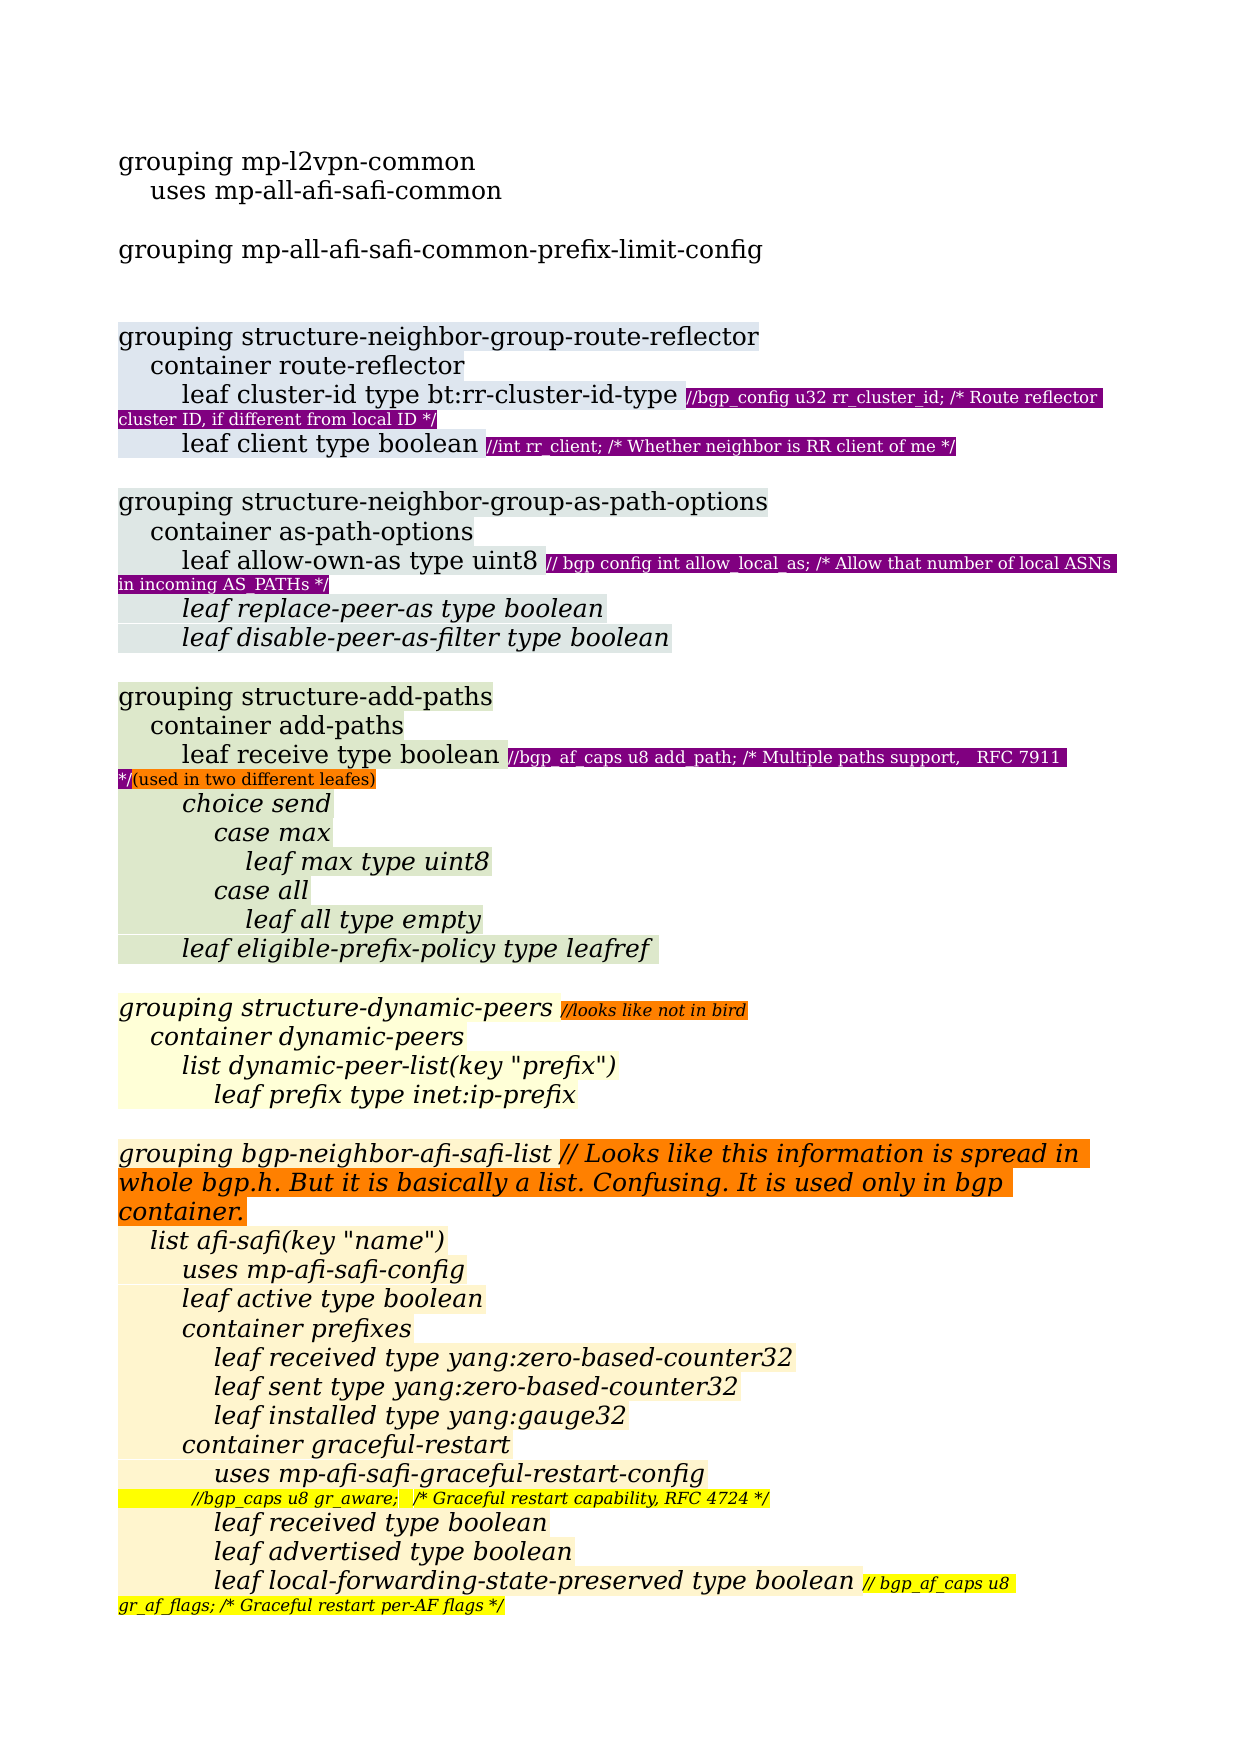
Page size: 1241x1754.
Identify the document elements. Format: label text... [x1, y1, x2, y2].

text leaf disable-peer-as-filter type boolean [118, 623, 1122, 653]
text leaf advertised type boolean [118, 1537, 1122, 1566]
text //bgp_caps u8 gr_aware; /* Graceful restart capability, RFC 4724 */ [118, 1489, 1122, 1508]
text case all [118, 876, 1122, 905]
text leaf replace-peer-as type boolean [118, 594, 1122, 623]
text leaf cluster-id type bt:rr-cluster-id-type //bgp_config u32 rr_cluster_id; /* Route reflector cluster ID, if different from local ID */ [118, 381, 1122, 429]
text list afi-safi(key "name") [118, 1226, 1122, 1255]
text leaf allow-own-as type uint8 // bgp config int allow_local_as; /* Allow that number of local ASNs in incoming AS_PATHs */ [118, 546, 1122, 594]
text leaf client type boolean //int rr_client; /* Whether neighbor is RR client of me */ [118, 429, 1122, 458]
text grouping mp-all-afi-safi-common-prefix-limit-config [118, 235, 1122, 264]
text leaf prefix type inet:ip-prefix [118, 1080, 1122, 1109]
text leaf max type uint8 [118, 847, 1122, 876]
text leaf eligible-prefix-policy type leafref [118, 934, 1122, 964]
text leaf sent type yang:zero-based-counter32 [118, 1372, 1122, 1401]
text choice send [118, 789, 1122, 818]
text leaf received type yang:zero-based-counter32 [118, 1343, 1122, 1372]
text grouping structure-add-paths [118, 682, 1122, 711]
text grouping bgp-neighbor-afi-safi-list // Looks like this information is spread in whole bgp.h. But it is basically a list. Confusing. It is used only in bgp container. [118, 1139, 1122, 1226]
text leaf receive type boolean //bgp_af_caps u8 add_path; /* Multiple paths support, RFC 7911 */(used in two different leafes) [118, 740, 1122, 789]
text list dynamic-peer-list(key "prefix") [118, 1051, 1122, 1080]
text grouping structure-neighbor-group-route-reflector [118, 322, 1122, 351]
text leaf received type boolean [118, 1508, 1122, 1537]
text container as-path-options [118, 517, 1122, 546]
text container route-reflector [118, 351, 1122, 381]
text uses mp-afi-safi-config [118, 1255, 1122, 1284]
text container prefixes [118, 1314, 1122, 1343]
text leaf active type boolean [118, 1284, 1122, 1314]
text grouping structure-neighbor-group-as-path-options [118, 487, 1122, 517]
text leaf installed type yang:gauge32 [118, 1401, 1122, 1430]
text grouping mp-l2vpn-common [118, 147, 1122, 176]
text container dynamic-peers [118, 1022, 1122, 1051]
text case max [118, 818, 1122, 847]
text leaf all type empty [118, 905, 1122, 934]
text container graceful-restart [118, 1430, 1122, 1459]
text uses mp-afi-safi-graceful-restart-config [118, 1459, 1122, 1489]
text uses mp-all-afi-safi-common [118, 176, 1122, 206]
text container add-paths [118, 711, 1122, 740]
text grouping structure-dynamic-peers //looks like not in bird [118, 993, 1122, 1022]
text leaf local-forwarding-state-preserved type boolean // bgp_af_caps u8 gr_af_flags; /* Graceful restart per-AF flags */ [118, 1566, 1122, 1615]
